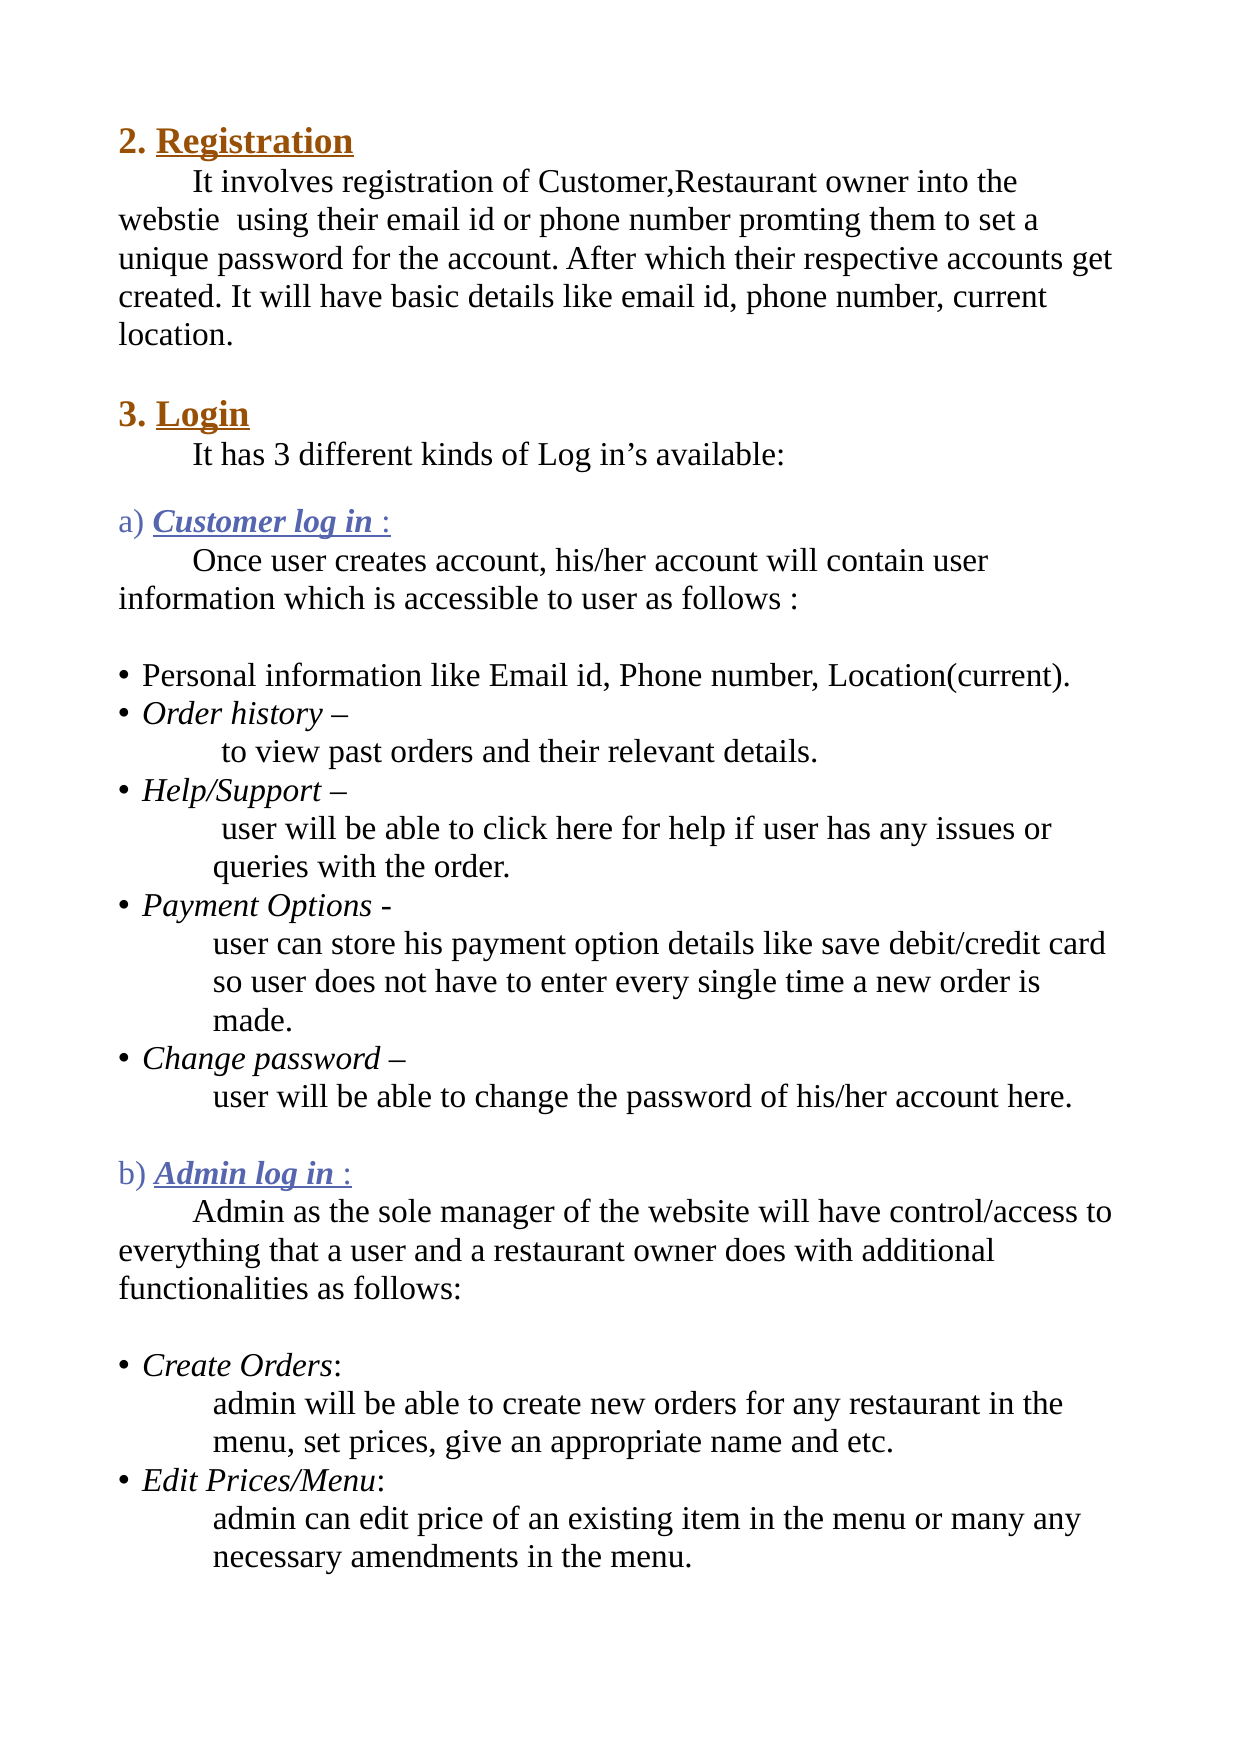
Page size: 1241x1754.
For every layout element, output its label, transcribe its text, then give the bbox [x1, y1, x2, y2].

list Personal information like Email id, Phone number, Location(current). [118, 655, 1122, 693]
list user will be able to click here for help if user has any issues or queries with the order. [189, 808, 1122, 885]
text 2. Registration [118, 118, 1122, 161]
text a) Customer log in : [118, 501, 1122, 540]
list Change password – [118, 1038, 1122, 1076]
list user will be able to change the password of his/her account here. [189, 1076, 1122, 1115]
text Admin as the sole manager of the website will have control/access to everything that a user and a restaurant owner does with additional functionalities as follows: [118, 1191, 1122, 1306]
text It has 3 different kinds of Log in’s available: [118, 434, 1122, 473]
text b) Admin log in : [118, 1153, 1122, 1191]
list Order history – [118, 693, 1122, 731]
text Once user creates account, his/her account will contain user information which is accessible to user as follows : [118, 540, 1122, 616]
list user can store his payment option details like save debit/credit card so user does not have to enter every single time a new order is made. [189, 923, 1122, 1038]
text It involves registration of Customer,Restaurant owner into the webstie using their email id or phone number promting them to set a unique password for the account. After which their respective accounts get created. It will have basic details like email id, phone number, current location. [118, 161, 1122, 353]
list Create Orders: [118, 1345, 1122, 1383]
list Help/Support – [118, 770, 1122, 808]
list admin will be able to create new orders for any restaurant in the menu, set prices, give an appropriate name and etc. [189, 1383, 1122, 1460]
list to view past orders and their relevant details. [189, 731, 1122, 770]
list admin can edit price of an existing item in the menu or many any necessary amendments in the menu. [189, 1498, 1122, 1575]
list Edit Prices/Menu: [118, 1460, 1122, 1498]
text 3. Login [118, 391, 1122, 434]
list Payment Options - [118, 885, 1122, 923]
